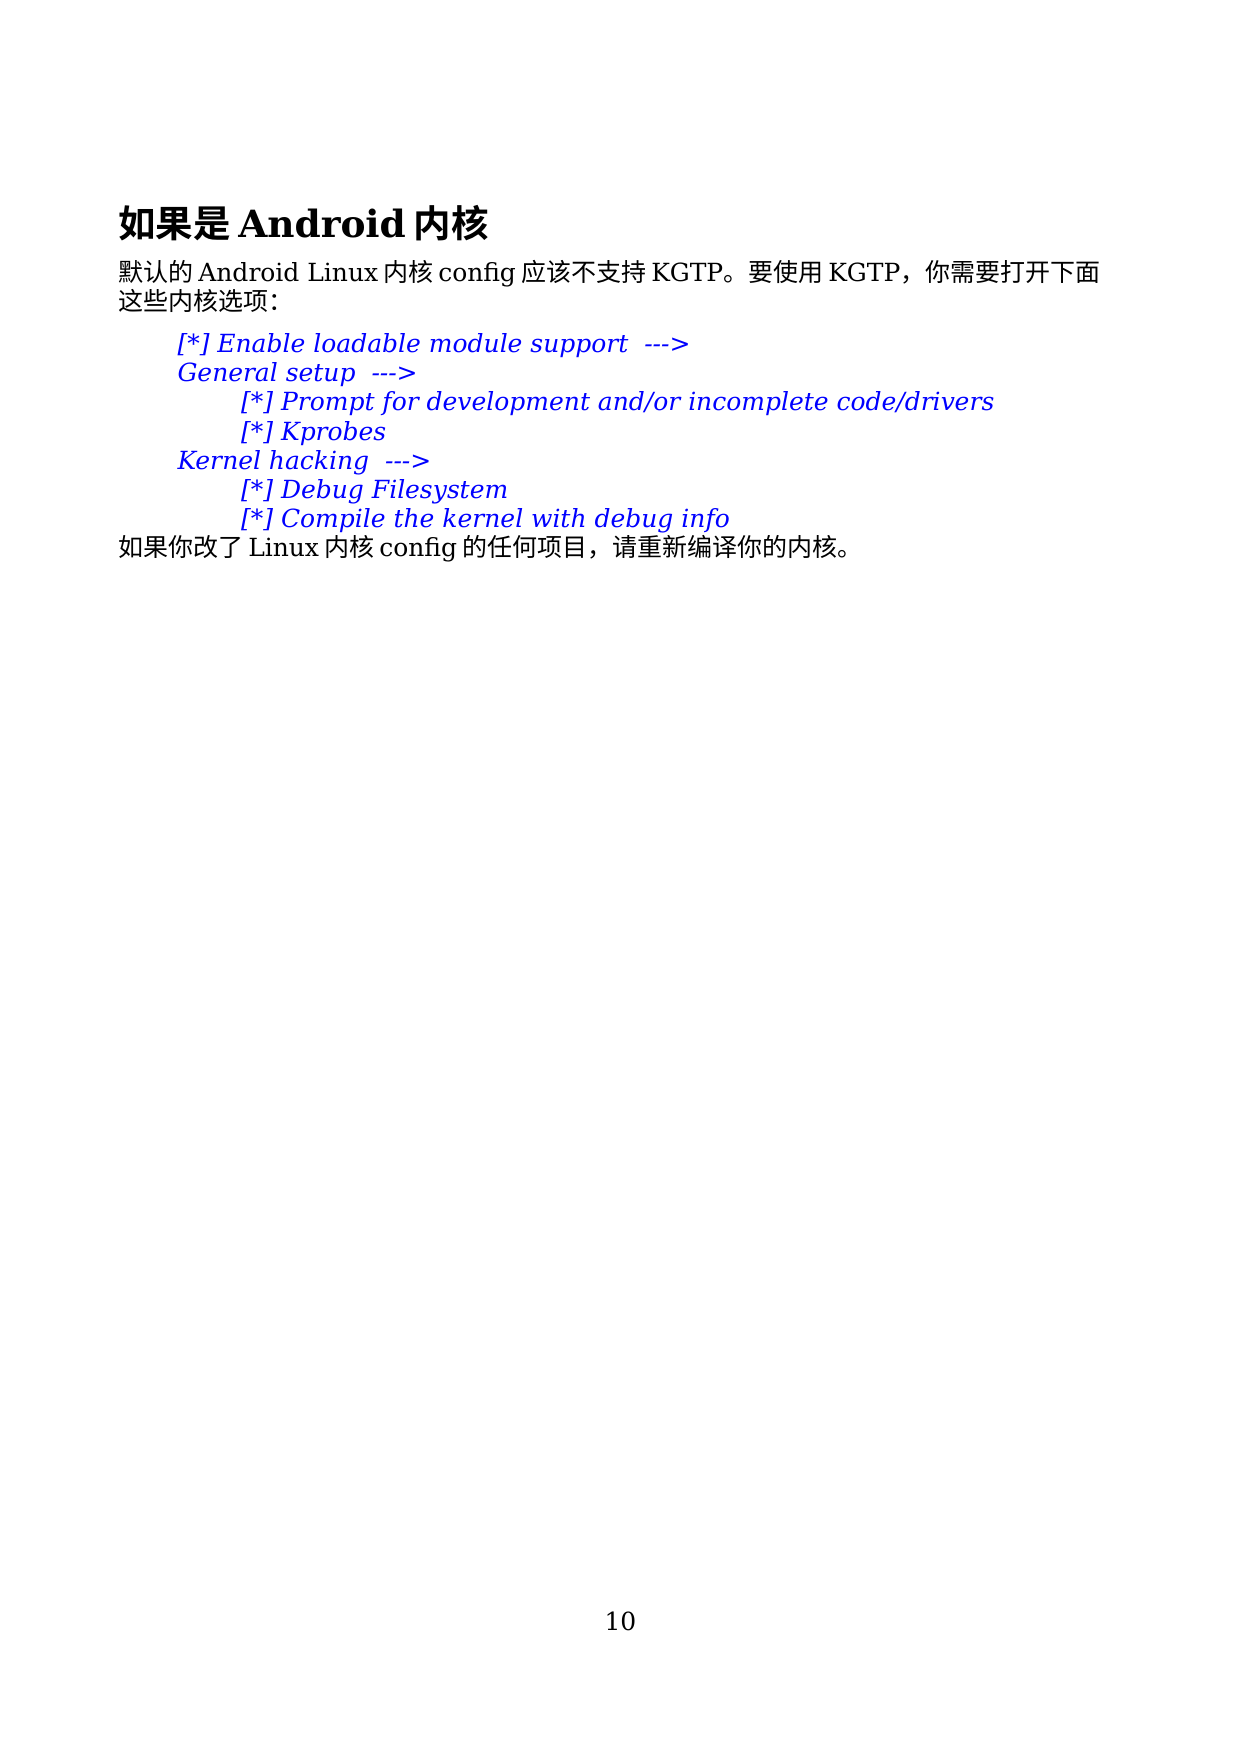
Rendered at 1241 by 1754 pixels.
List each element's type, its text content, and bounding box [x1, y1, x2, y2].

text [*] Compile the kernel with debug info [177, 504, 1063, 533]
text 如果你改了Linux内核config的任何项目，请重新编译你的内核。 [118, 533, 1122, 562]
text Kernel hacking ---> [177, 446, 1063, 475]
text [*] Kprobes [177, 417, 1063, 446]
subtitle 如果是Android内核 [118, 202, 1122, 246]
text [*] Enable loadable module support ---> [177, 329, 1063, 358]
text [*] Debug Filesystem [177, 475, 1063, 504]
text [*] Prompt for development and/or incomplete code/drivers [177, 387, 1063, 417]
text General setup ---> [177, 358, 1063, 387]
text 默认的Android Linux内核config应该不支持KGTP。要使用KGTP，你需要打开下面这些内核选项： [118, 258, 1122, 317]
